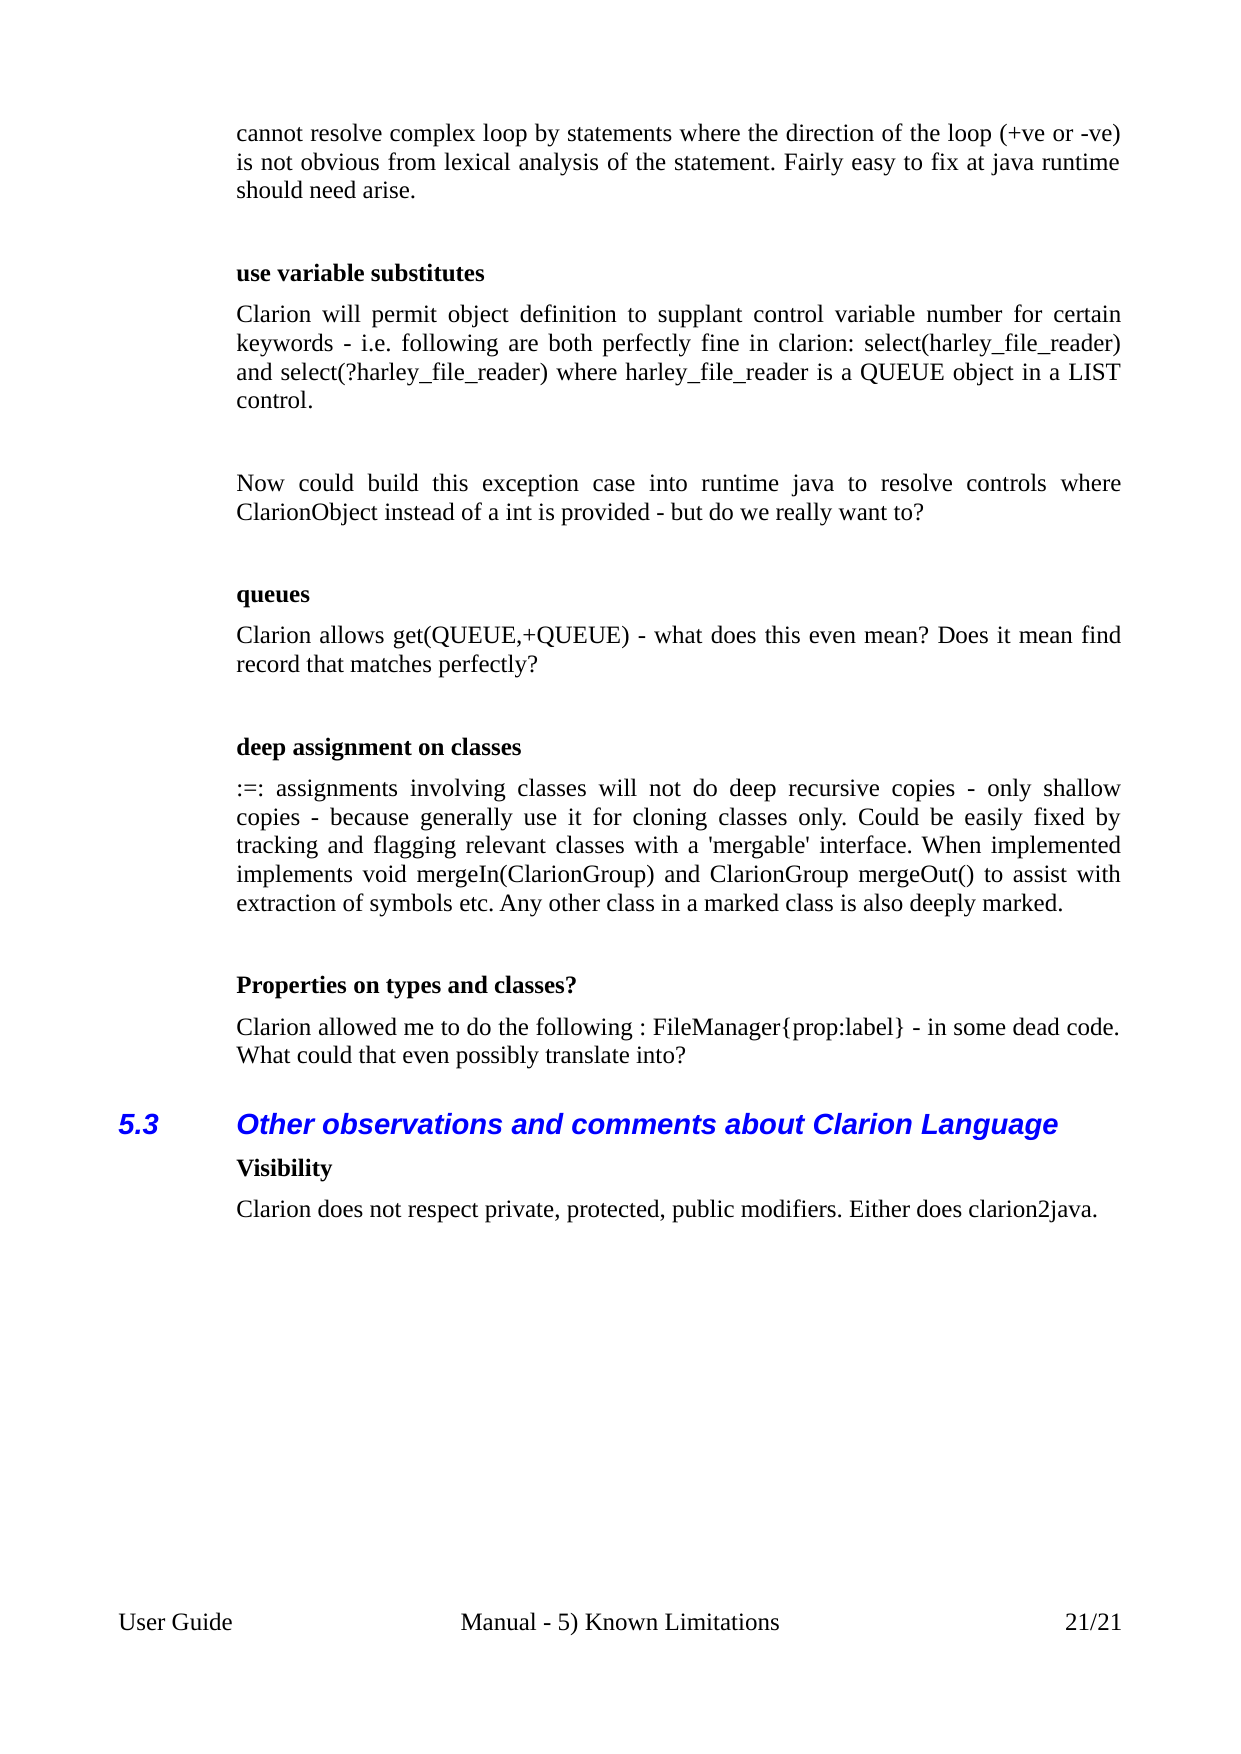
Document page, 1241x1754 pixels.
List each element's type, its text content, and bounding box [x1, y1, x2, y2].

text deep assignment on classes [236, 732, 1122, 761]
text Clarion does not respect private, protected, public modifiers. Either does clarion2java. [236, 1194, 1122, 1223]
text Clarion allowed me to do the following : FileManager{prop:label} - in some dead code. What could that even possibly translate into? [236, 1012, 1122, 1069]
text Clarion allows get(QUEUE,+QUEUE) - what does this even mean? Does it mean find record that matches perfectly? [236, 621, 1122, 678]
text cannot resolve complex loop by statements where the direction of the loop (+ve or -ve) is not obvious from lexical analysis of the statement. Fairly easy to fix at java runtime should need arise. [236, 118, 1122, 204]
text Clarion will permit object definition to supplant control variable number for certain keywords - i.e. following are both perfectly fine in clarion: select(harley_file_reader) and select(?harley_file_reader) where harley_file_reader is a QUEUE object in a LIST control. [236, 299, 1122, 414]
subtitle Other observations and comments about Clarion Language [118, 1107, 1122, 1140]
text Properties on types and classes? [236, 971, 1122, 999]
text Now could build this exception case into runtime java to resolve controls where ClarionObject instead of a int is provided - but do we really want to? [236, 468, 1122, 526]
text queues [236, 579, 1122, 608]
text use variable substitutes [236, 258, 1122, 287]
text Visibility [236, 1153, 1122, 1182]
text :=: assignments involving classes will not do deep recursive copies - only shallow copies - because generally use it for cloning classes only. Could be easily fixed by tracking and flagging relevant classes with a 'mergable' interface. When implemented implements void mergeIn(ClarionGroup) and ClarionGroup mergeOut() to assist with extraction of symbols etc. Any other class in a marked class is also deeply marked. [236, 773, 1122, 917]
